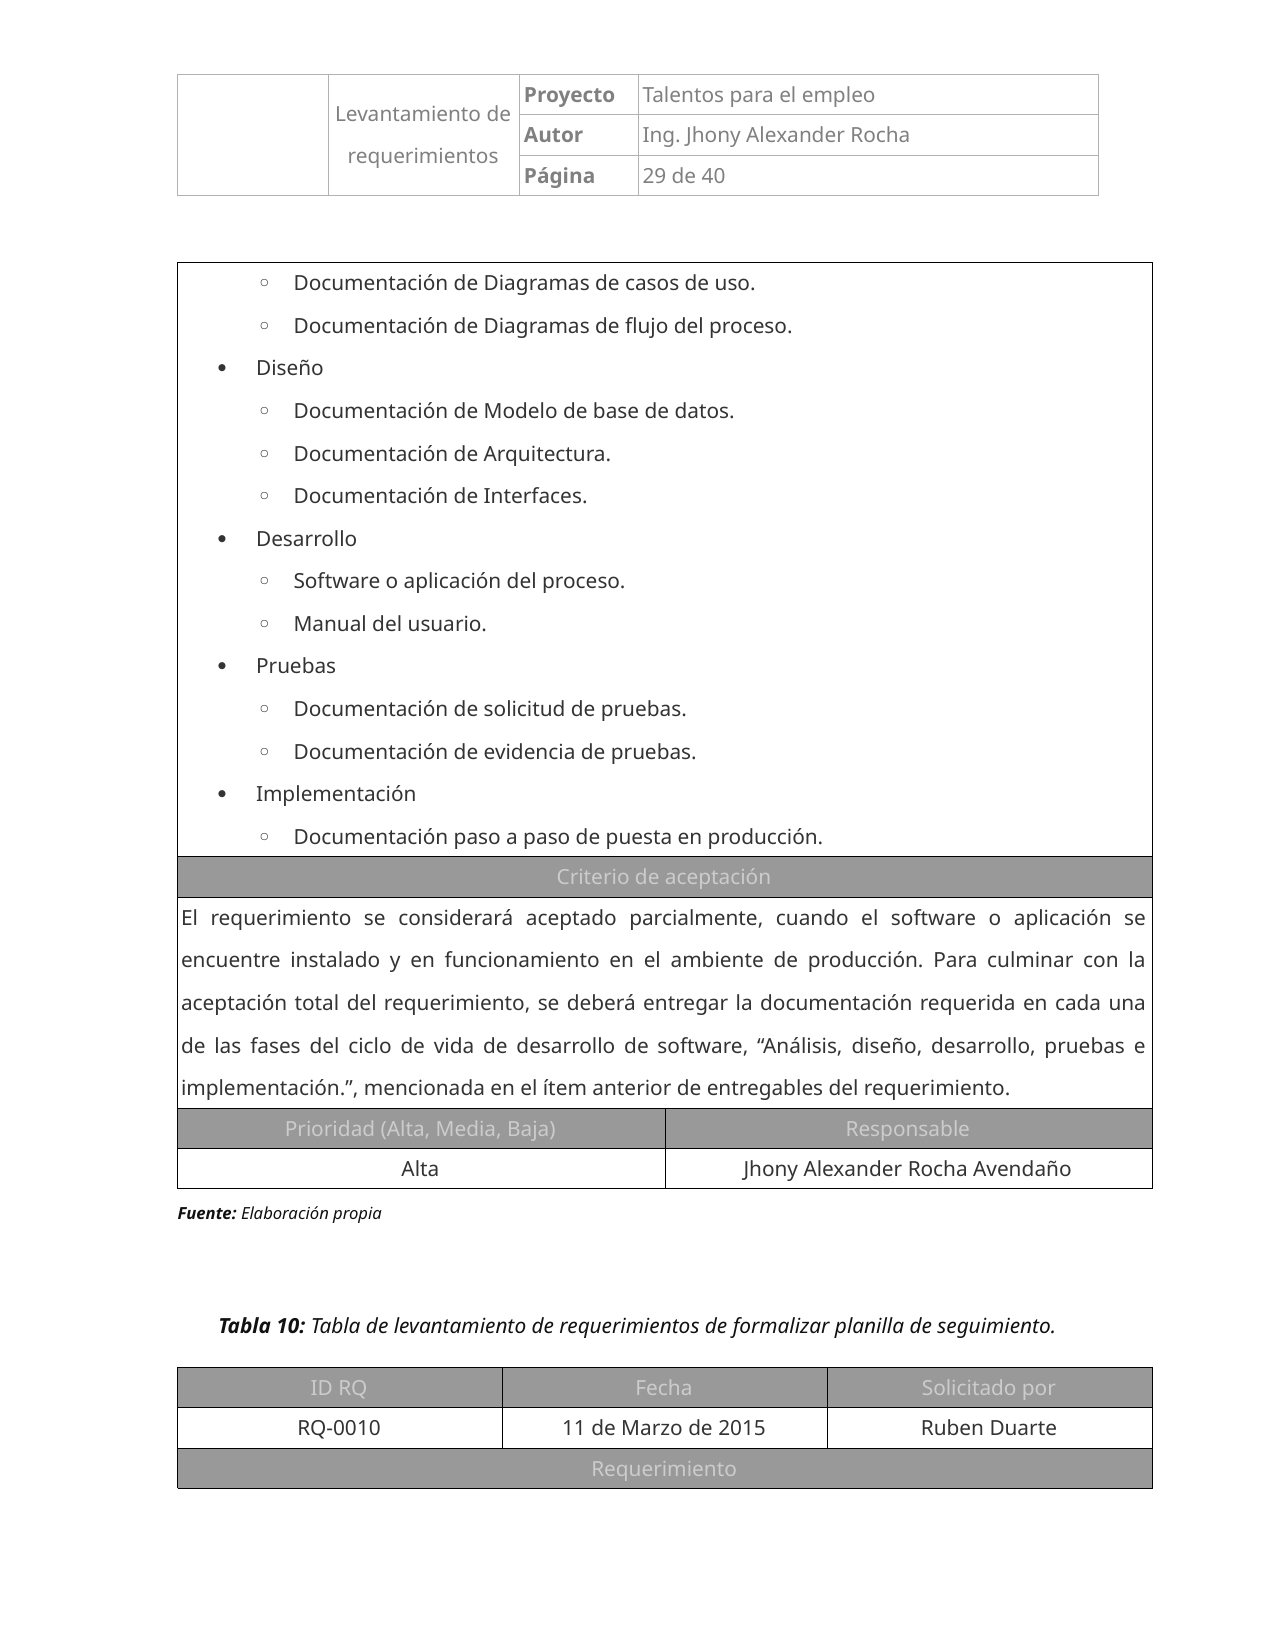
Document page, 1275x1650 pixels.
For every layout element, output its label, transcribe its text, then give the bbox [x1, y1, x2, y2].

table_cell Alta [178, 1149, 665, 1188]
table_header Fecha [503, 1368, 827, 1407]
table_cell Requerimiento [178, 1449, 1152, 1488]
table_cell Análisis Documentación de Requerimientos del proceso. Documentación de Diagramas de casos de uso. Documentación de Diagramas de flujo del proceso. Diseño Documentación de Modelo de base de datos. Documentación de Arquitectura. Documentación de Interfaces. Desarrollo Software o aplicación del proceso. Manual del usuario. Pruebas Documentación de solicitud de pruebas. Documentación de evidencia de pruebas. Implementación Documentación paso a paso de puesta en producción. [178, 263, 1152, 856]
text Fuente: Elaboración propia [177, 1201, 1098, 1224]
table_cell 11 de Marzo de 2015 [503, 1408, 827, 1447]
table_header ID RQ [178, 1368, 502, 1407]
table_cell Ruben Duarte [828, 1408, 1152, 1447]
table_cell Jhony Alexander Rocha Avendaño [666, 1149, 1152, 1188]
table_cell RQ-0010 [178, 1408, 502, 1447]
text Tabla 10: Tabla de levantamiento de requerimientos de formalizar planilla de seguimiento. [177, 1311, 1098, 1340]
table_header Solicitado por [828, 1368, 1152, 1407]
table_cell Responsable [666, 1109, 1152, 1148]
table_cell Prioridad (Alta, Media, Baja) [178, 1109, 665, 1148]
table_cell Criterio de aceptación [178, 857, 1152, 897]
table_cell El requerimiento se considerará aceptado parcialmente, cuando el software o aplicación se encuentre instalado y en funcionamiento en el ambiente de producción. Para culminar con la aceptación total del requerimiento, se deberá entregar la documentación requerida en cada una de las fases del ciclo de vida de desarrollo de software, “Análisis, diseño, desarrollo, pruebas e implementación.”, mencionada en el ítem anterior de entregables del requerimiento. [178, 898, 1152, 1107]
